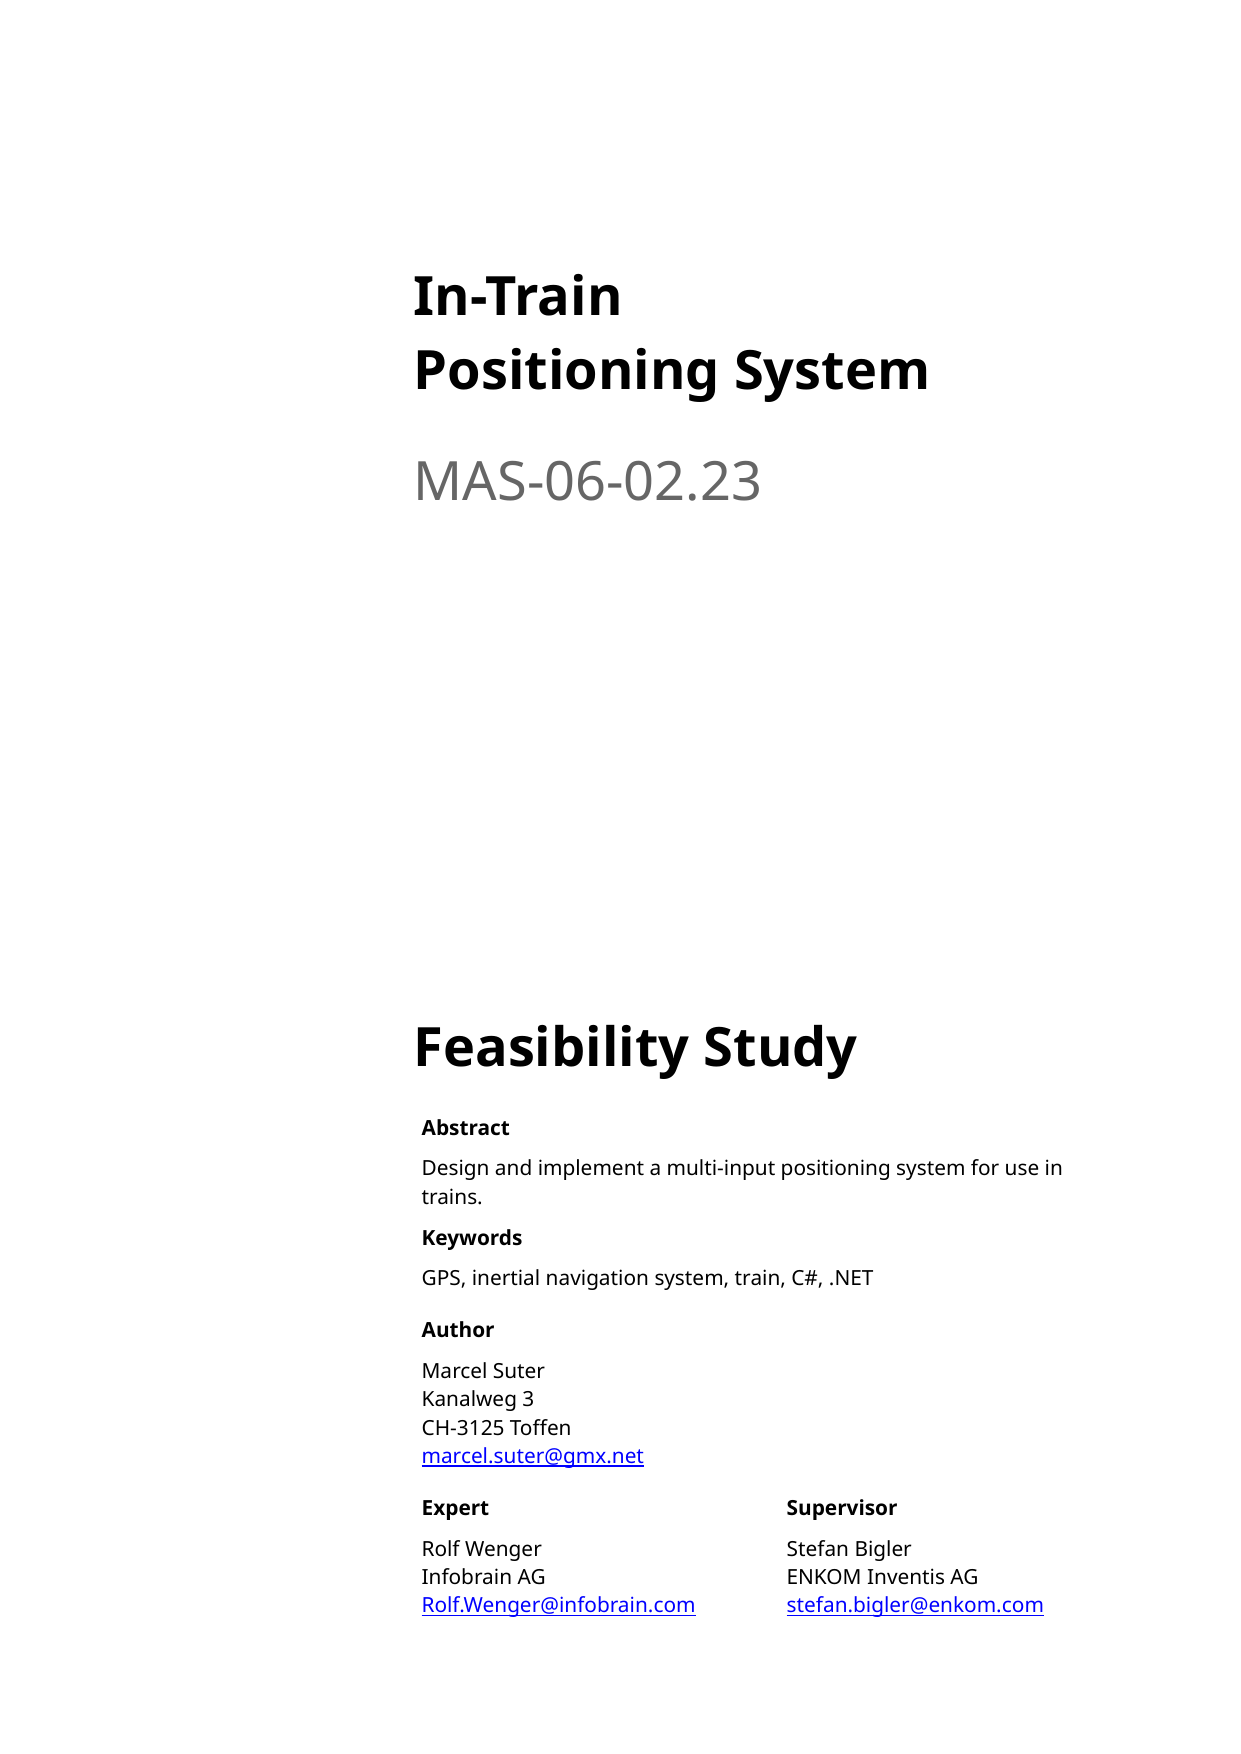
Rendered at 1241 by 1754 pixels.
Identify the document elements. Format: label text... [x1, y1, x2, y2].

title In-Train Positioning System [413, 258, 1122, 405]
table_cell Expert Rolf Wenger Infobrain AG Rolf.Wenger@infobrain.com [416, 1475, 781, 1625]
table_cell Author Marcel Suter Kanalweg 3 CH-3125 Toffen marcel.suter@gmx.net [416, 1297, 781, 1475]
title Feasibility Study [413, 1009, 1122, 1083]
table_cell Supervisor Stefan Bigler ENKOM Inventis AG stefan.bigler@enkom.com [781, 1475, 1123, 1625]
title MAS-06-02.23 [413, 443, 1122, 517]
table_header Abstract Design and implement a multi-input positioning system for use in trains. Keywords GPS, inertial navigation system, train, C#, .NET [416, 1095, 1123, 1297]
table_cell [781, 1297, 1123, 1475]
